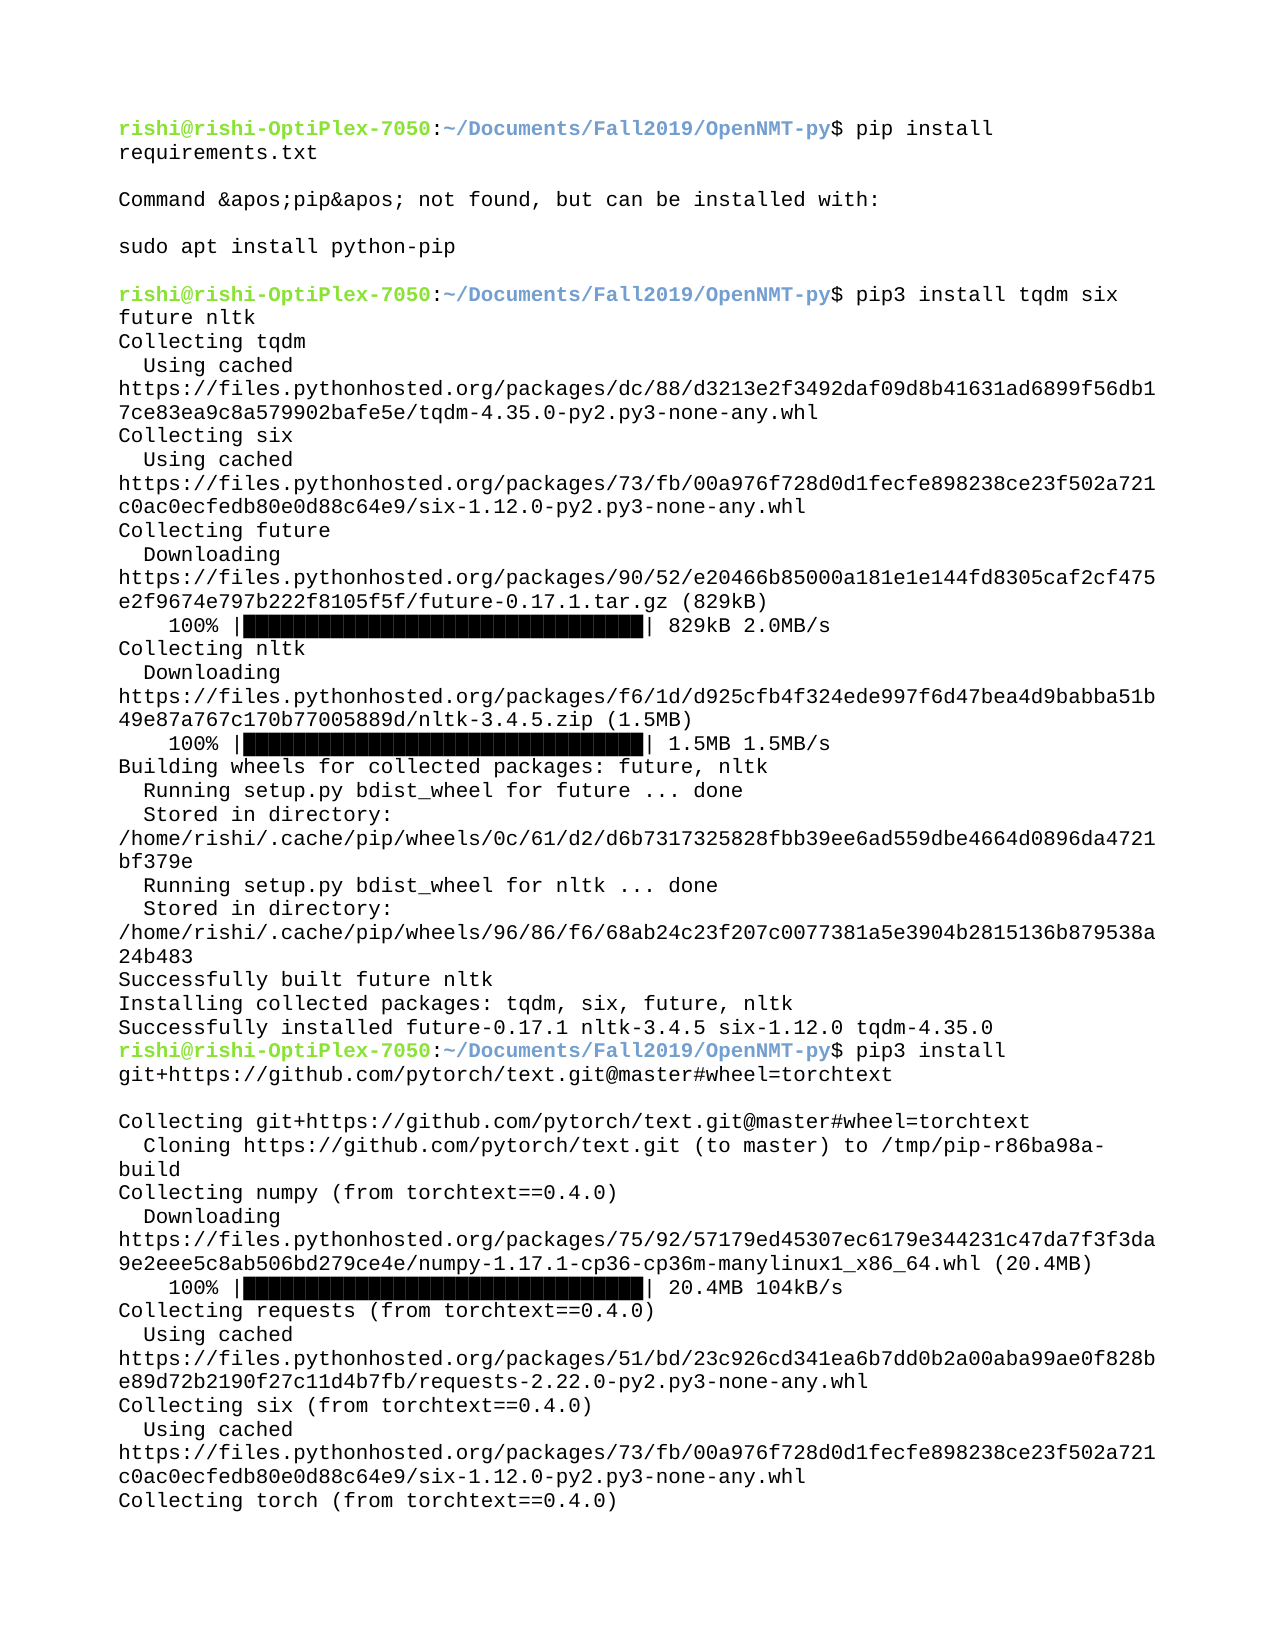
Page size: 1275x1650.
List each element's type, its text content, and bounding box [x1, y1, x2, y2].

text rishi@rishi-OptiPlex-7050:~/Documents/Fall2019/OpenNMT-py$ pip3 install tqdm six future nltk [118, 284, 1157, 331]
text Collecting nltk [118, 638, 1157, 662]
text rishi@rishi-OptiPlex-7050:~/Documents/Fall2019/OpenNMT-py$ pip install requirements.txt [118, 118, 1157, 165]
text Downloading https://files.pythonhosted.org/packages/75/92/57179ed45307ec6179e344231c47da7f3f3da9e2eee5c8ab506bd279ce4e/numpy-1.17.1-cp36-cp36m-manylinux1_x86_64.whl (20.4MB) [118, 1206, 1157, 1277]
text Installing collected packages: tqdm, six, future, nltk [118, 993, 1157, 1017]
text Collecting numpy (from torchtext==0.4.0) [118, 1182, 1157, 1206]
text Collecting torch (from torchtext==0.4.0) [118, 1489, 1157, 1513]
text Downloading https://files.pythonhosted.org/packages/90/52/e20466b85000a181e1e144fd8305caf2cf475e2f9674e797b222f8105f5f/future-0.17.1.tar.gz (829kB) [118, 544, 1157, 615]
text Running setup.py bdist_wheel for future ... done [118, 780, 1157, 804]
text 100% |████████████████████████████████| 20.4MB 104kB/s [118, 1277, 243, 1300]
text sudo apt install python-pip [118, 236, 1157, 260]
text Successfully built future nltk [118, 969, 1157, 993]
text Running setup.py bdist_wheel for nltk ... done [118, 875, 1157, 898]
text Command &apos;pip&apos; not found, but can be installed with: [118, 189, 1157, 213]
text Successfully installed future-0.17.1 nltk-3.4.5 six-1.12.0 tqdm-4.35.0 [118, 1017, 1157, 1040]
text 100% |████████████████████████████████| 829kB 2.0MB/s [118, 615, 243, 638]
text Collecting six [118, 426, 1157, 449]
text Using cached https://files.pythonhosted.org/packages/73/fb/00a976f728d0d1fecfe898238ce23f502a721c0ac0ecfedb80e0d88c64e9/six-1.12.0-py2.py3-none-any.whl [118, 1419, 1157, 1489]
text Using cached https://files.pythonhosted.org/packages/73/fb/00a976f728d0d1fecfe898238ce23f502a721c0ac0ecfedb80e0d88c64e9/six-1.12.0-py2.py3-none-any.whl [118, 449, 1157, 520]
text Downloading https://files.pythonhosted.org/packages/f6/1d/d925cfb4f324ede997f6d47bea4d9babba51b49e87a767c170b77005889d/nltk-3.4.5.zip (1.5MB) [118, 662, 1157, 733]
text 100% |████████████████████████████████| 1.5MB 1.5MB/s [118, 733, 1157, 757]
text Cloning https://github.com/pytorch/text.git (to master) to /tmp/pip-r86ba98a-build [118, 1135, 1157, 1182]
text Building wheels for collected packages: future, nltk [118, 757, 1157, 780]
text Stored in directory: /home/rishi/.cache/pip/wheels/96/86/f6/68ab24c23f207c0077381a5e3904b2815136b879538a24b483 [118, 898, 1157, 969]
text Collecting git+https://github.com/pytorch/text.git@master#wheel=torchtext [118, 1111, 1157, 1135]
text Stored in directory: /home/rishi/.cache/pip/wheels/0c/61/d2/d6b7317325828fbb39ee6ad559dbe4664d0896da4721bf379e [118, 804, 1157, 875]
text Using cached https://files.pythonhosted.org/packages/51/bd/23c926cd341ea6b7dd0b2a00aba99ae0f828be89d72b2190f27c11d4b7fb/requests-2.22.0-py2.py3-none-any.whl [118, 1324, 1157, 1395]
text Collecting requests (from torchtext==0.4.0) [118, 1300, 1157, 1324]
text Collecting future [118, 520, 1157, 544]
text 100% |████████████████████████████████| 20.4MB 104kB/s [643, 1277, 1157, 1300]
text 100% |████████████████████████████████| 829kB 2.0MB/s [643, 615, 1157, 638]
text rishi@rishi-OptiPlex-7050:~/Documents/Fall2019/OpenNMT-py$ pip3 install git+https://github.com/pytorch/text.git@master#wheel=torchtext [118, 1040, 1157, 1088]
text Collecting tqdm [118, 331, 1157, 354]
text Using cached https://files.pythonhosted.org/packages/dc/88/d3213e2f3492daf09d8b41631ad6899f56db17ce83ea9c8a579902bafe5e/tqdm-4.35.0-py2.py3-none-any.whl [118, 354, 1157, 426]
text Collecting six (from torchtext==0.4.0) [118, 1395, 1157, 1419]
